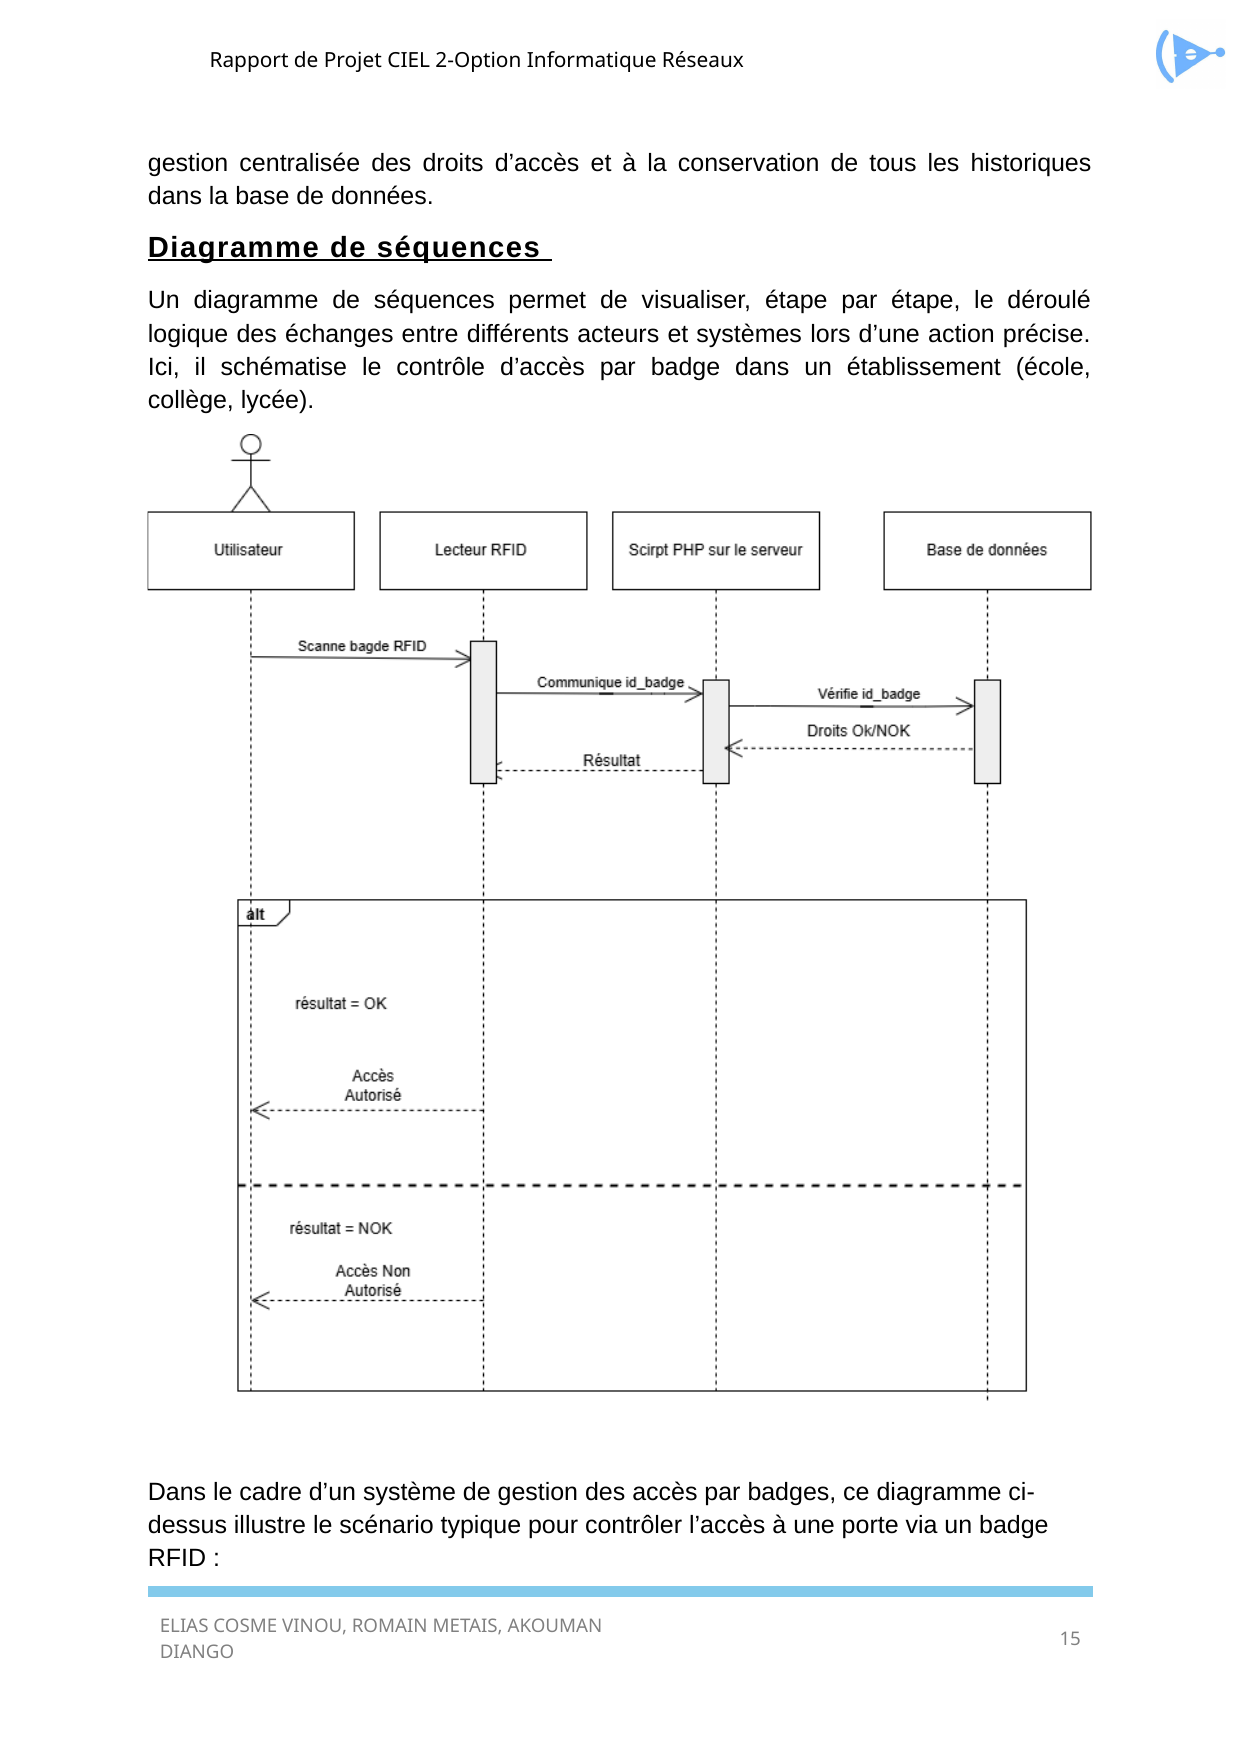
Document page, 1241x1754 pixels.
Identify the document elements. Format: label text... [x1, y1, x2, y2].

text Dans le cadre d’un système de gestion des accès par badges, ce diagramme ci-dessus illustre le scénario typique pour contrôler l’accès à une porte via un badge RFID : [148, 1477, 1093, 1571]
text Diagramme de séquences [148, 230, 1093, 264]
text gestion centralisée des droits d’accès et à la conservation de tous les historiques dans la base de données. [148, 148, 1093, 209]
text Un diagramme de séquences permet de visualiser, étape par étape, le déroulé logique des échanges entre différents acteurs et systèmes lors d’une action précise. Ici, il schématise le contrôle d’accès par badge dans un établissement (école, collège, lycée). [148, 286, 1093, 413]
